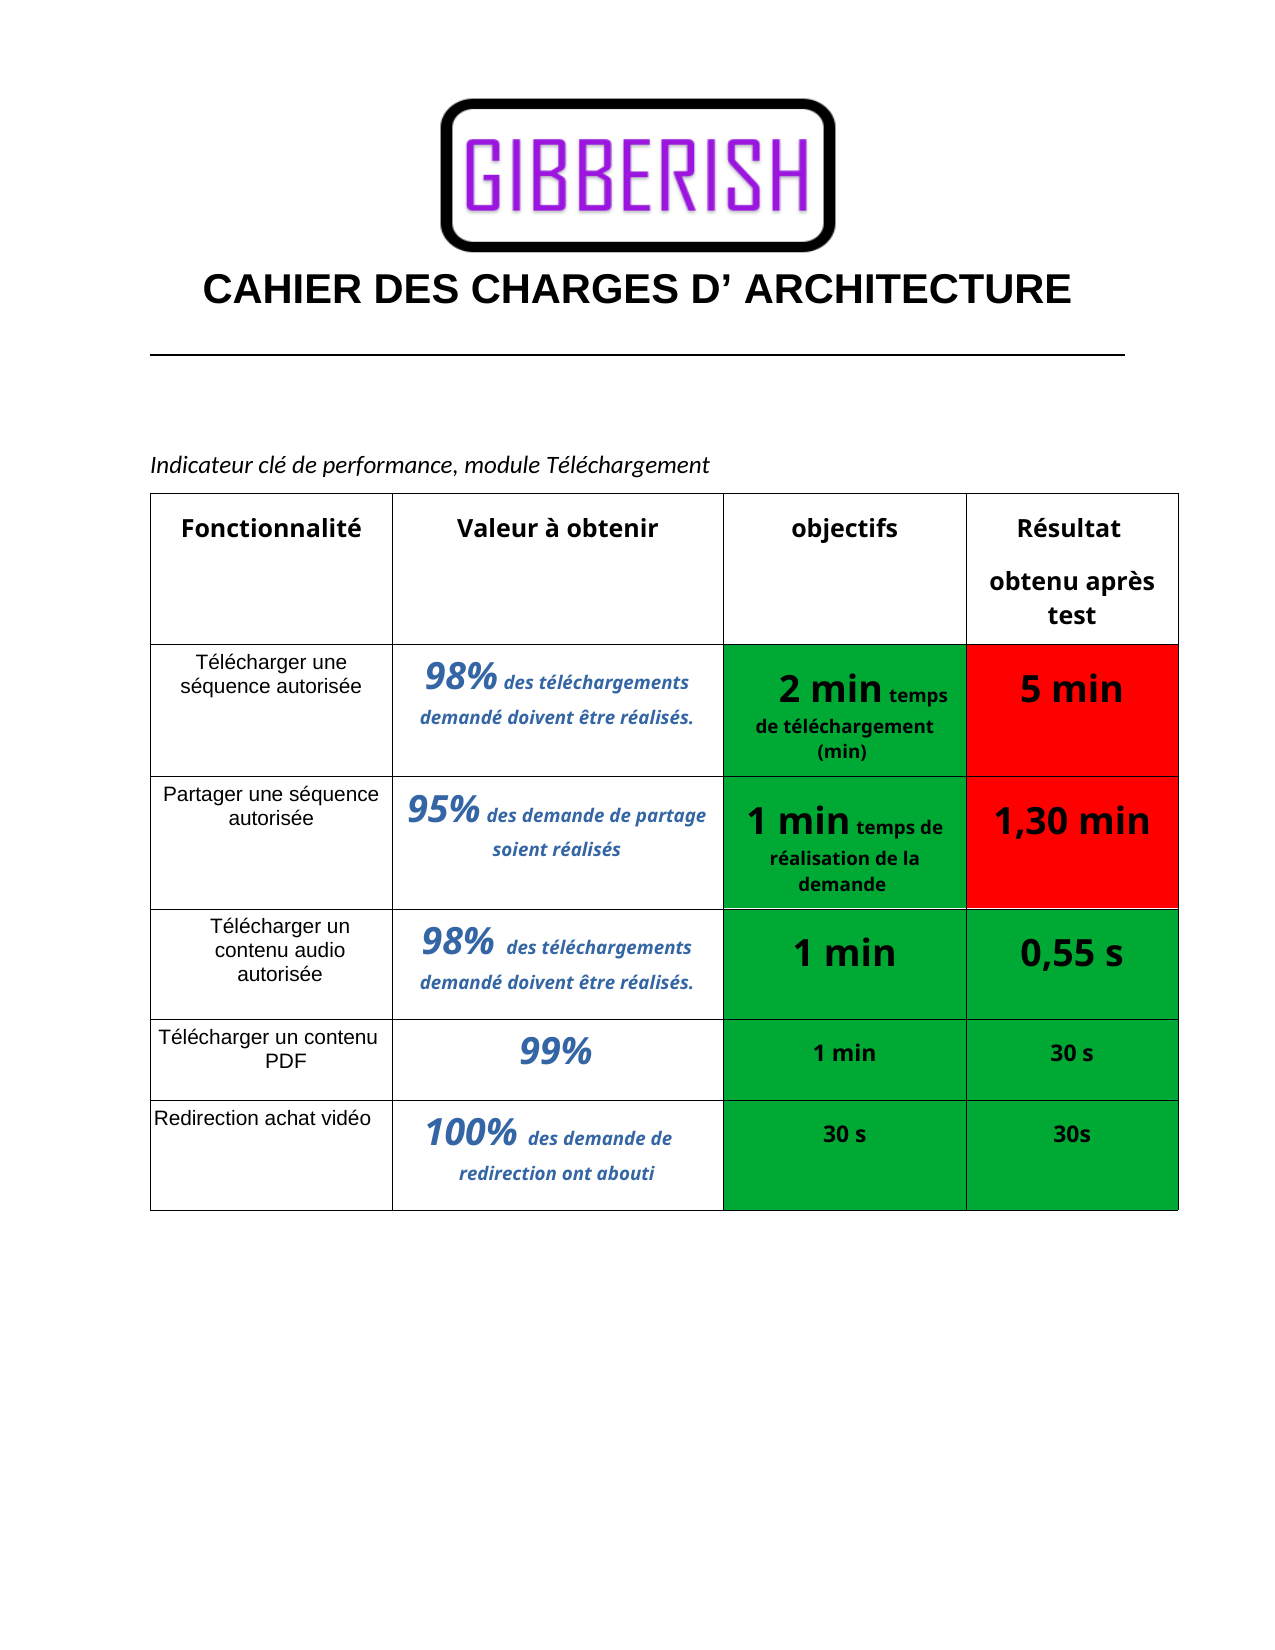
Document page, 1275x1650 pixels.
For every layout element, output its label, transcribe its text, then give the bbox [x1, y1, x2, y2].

table_cell 1 min temps de réalisation de la demande [724, 777, 966, 908]
table_cell 1 min [724, 910, 966, 1019]
table_cell 30 s [967, 1020, 1178, 1100]
picture [429, 86, 846, 265]
table_cell Télécharger un contenu audio autorisée [151, 910, 392, 1019]
table_header objectifs [724, 494, 966, 644]
text Indicateur clé de performance, module Téléchargement [150, 449, 1125, 480]
table_cell 99% [393, 1020, 723, 1100]
table_cell 5 min [967, 645, 1178, 776]
table_cell 30 s [724, 1101, 966, 1210]
table_cell 2 min temps de téléchargement (min) [724, 645, 966, 776]
table_cell 98% des téléchargements demandé doivent être réalisés. [393, 645, 723, 776]
table_cell 0,55 s [967, 910, 1178, 1019]
table_header Valeur à obtenir [393, 494, 723, 644]
table_cell Télécharger un contenu PDF [151, 1020, 392, 1100]
table_cell 98% des téléchargements demandé doivent être réalisés. [393, 910, 723, 1019]
table_cell 95% des demande de partage soient réalisés [393, 777, 723, 908]
table_header Résultat obtenu après test [967, 494, 1178, 644]
table_cell 1 min [724, 1020, 966, 1100]
table_cell 30s [967, 1101, 1178, 1210]
table_cell Redirection achat vidéo [151, 1101, 392, 1210]
table_cell Télécharger une séquence autorisée [151, 645, 392, 776]
table_cell 100% des demande de redirection ont abouti [393, 1101, 723, 1210]
table_cell 1,30 min [967, 777, 1178, 908]
table_cell Partager une séquence autorisée [151, 777, 392, 908]
table_header Fonctionnalité [151, 494, 392, 644]
